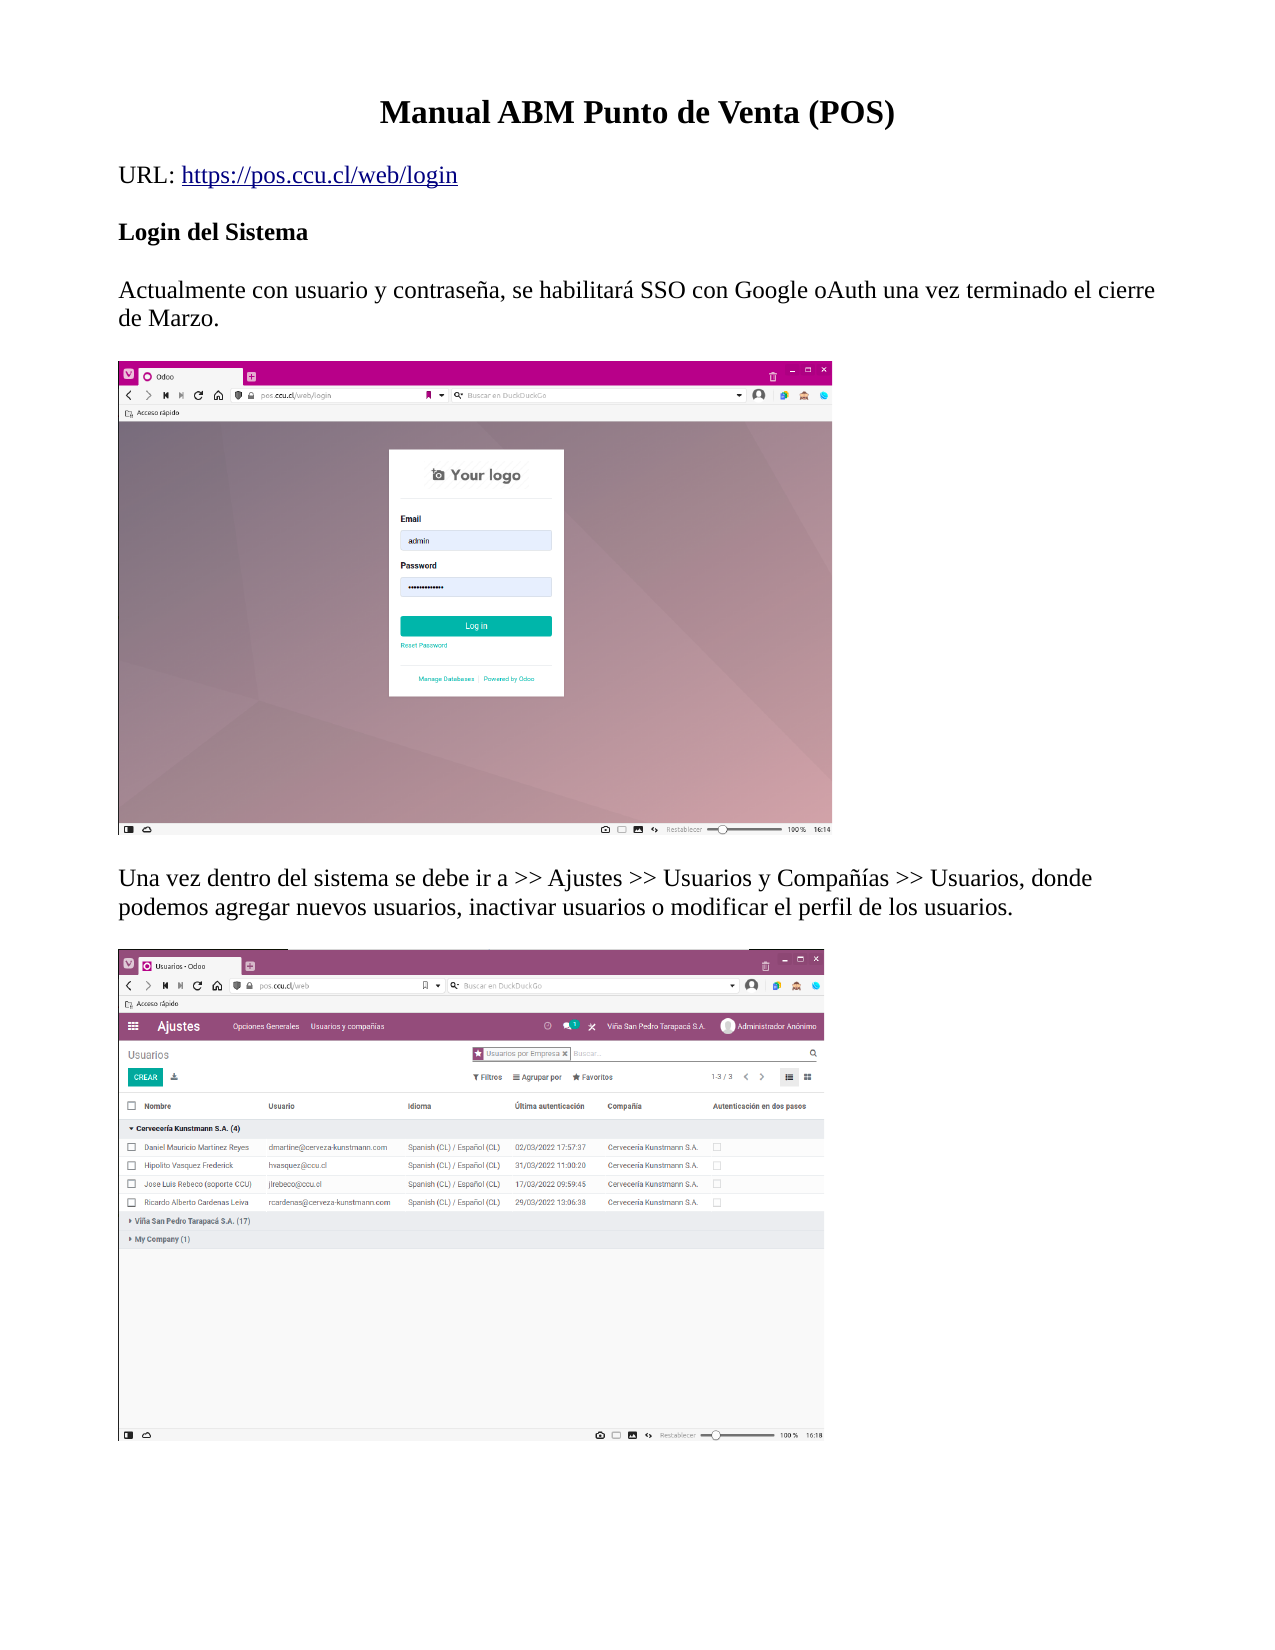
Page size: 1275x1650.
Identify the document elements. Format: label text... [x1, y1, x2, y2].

text URL: https://pos.ccu.cl/web/login [118, 160, 1157, 188]
text Una vez dentro del sistema se debe ir a >> Ajustes >> Usuarios y Compañías >> Usuarios, donde podemos agregar nuevos usuarios, inactivar usuarios o modificar el perfil de los usuarios. [118, 863, 1157, 921]
picture [118, 361, 833, 835]
text Login del Sistema [118, 217, 1157, 246]
text Manual ABM Punto de Venta (POS) [118, 93, 1157, 131]
picture [118, 949, 825, 1441]
text Actualmente con usuario y contraseña, se habilitará SSO con Google oAuth una vez terminado el cierre de Marzo. [118, 275, 1157, 332]
